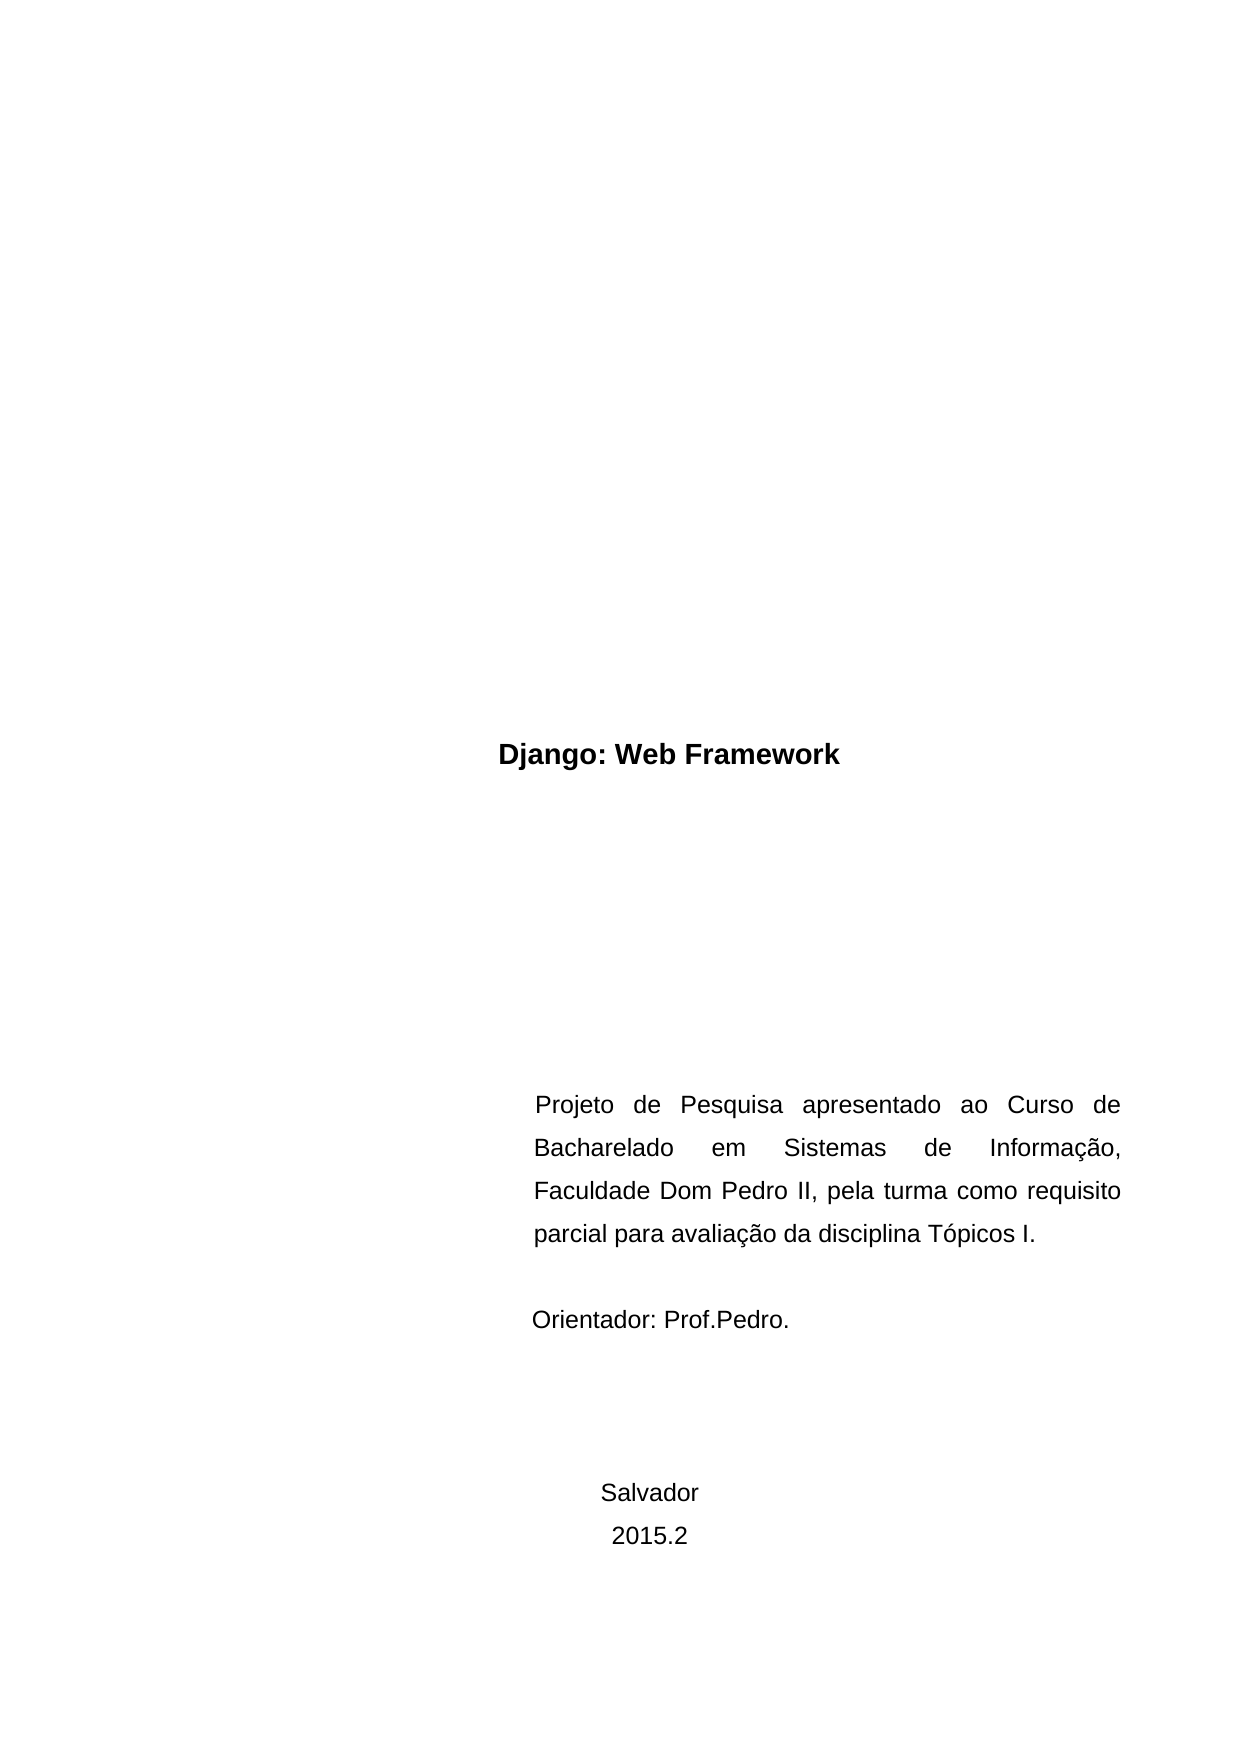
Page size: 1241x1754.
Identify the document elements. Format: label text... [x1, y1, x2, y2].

text Projeto de Pesquisa apresentado ao Curso de Bacharelado em Sistemas de Informação, Faculdade Dom Pedro II, pela turma como requisito parcial para avaliação da disciplina Tópicos I. [533, 1090, 1122, 1248]
text 2015.2 [177, 1521, 1122, 1550]
text Orientador: Prof.Pedro. [532, 1305, 1122, 1334]
text Salvador [177, 1478, 1122, 1507]
subtitle Django: Web Framework [177, 737, 1122, 770]
